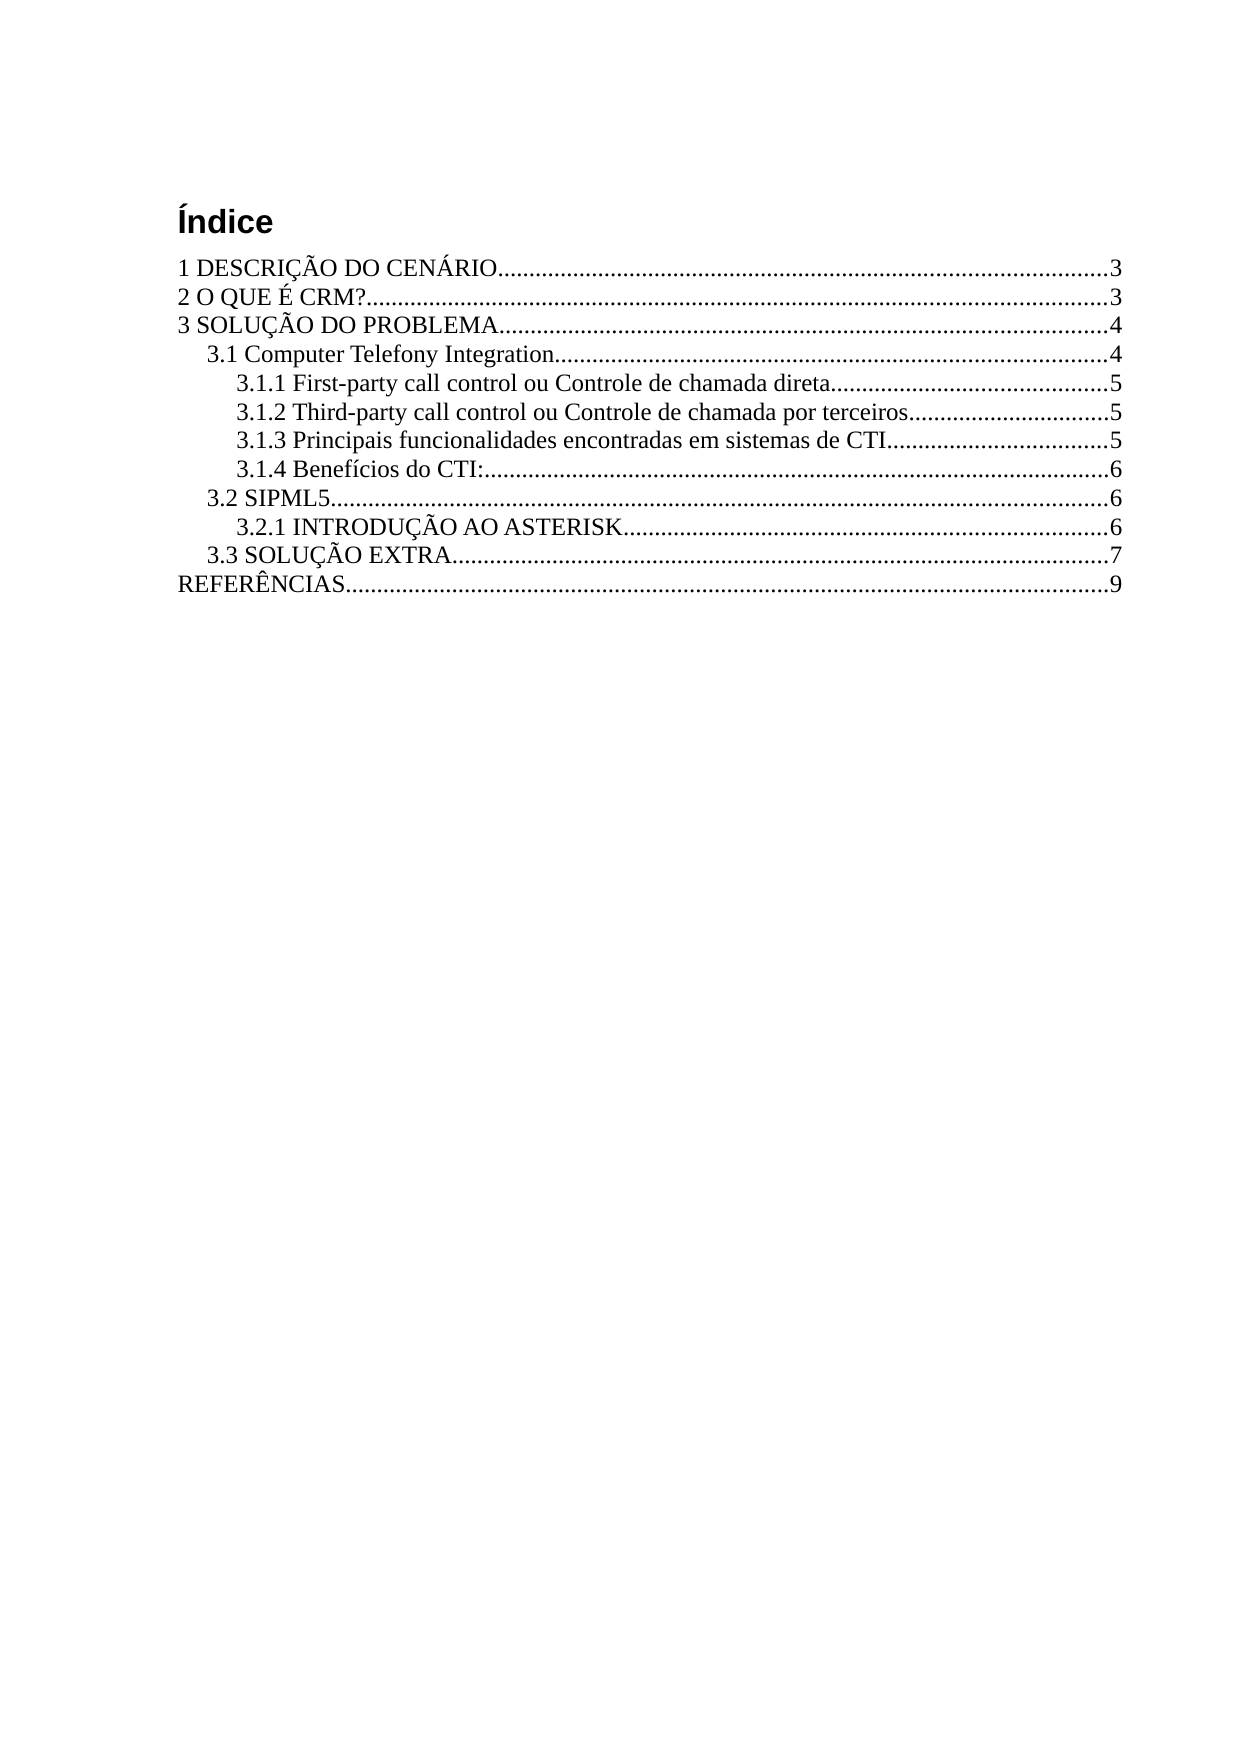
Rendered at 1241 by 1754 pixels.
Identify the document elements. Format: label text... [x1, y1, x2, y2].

text 2 O QUE É CRM? 3 [177, 282, 1122, 311]
text 1 DESCRIÇÃO DO CENÁRIO 3 [177, 253, 1122, 282]
text 3.1.4 Benefícios do CTI: 6 [236, 454, 1122, 483]
text 3.1.3 Principais funcionalidades encontradas em sistemas de CTI. 5 [236, 426, 1122, 454]
text 3.2 SIPML5 6 [207, 483, 1122, 512]
text 3.1 Computer Telefony Integration 4 [207, 339, 1122, 368]
subtitle Índice [177, 202, 1122, 241]
text 3.1.2 Third-party call control ou Controle de chamada por terceiros 5 [236, 397, 1122, 426]
text 3.2.1 INTRODUÇÃO AO ASTERISK 6 [236, 512, 1122, 541]
text 3 SOLUÇÃO DO PROBLEMA 4 [177, 311, 1122, 339]
text REFERÊNCIAS 9 [177, 569, 1122, 598]
text 3.1.1 First-party call control ou Controle de chamada direta 5 [236, 368, 1122, 397]
text 3.3 SOLUÇÃO EXTRA 7 [207, 541, 1122, 569]
